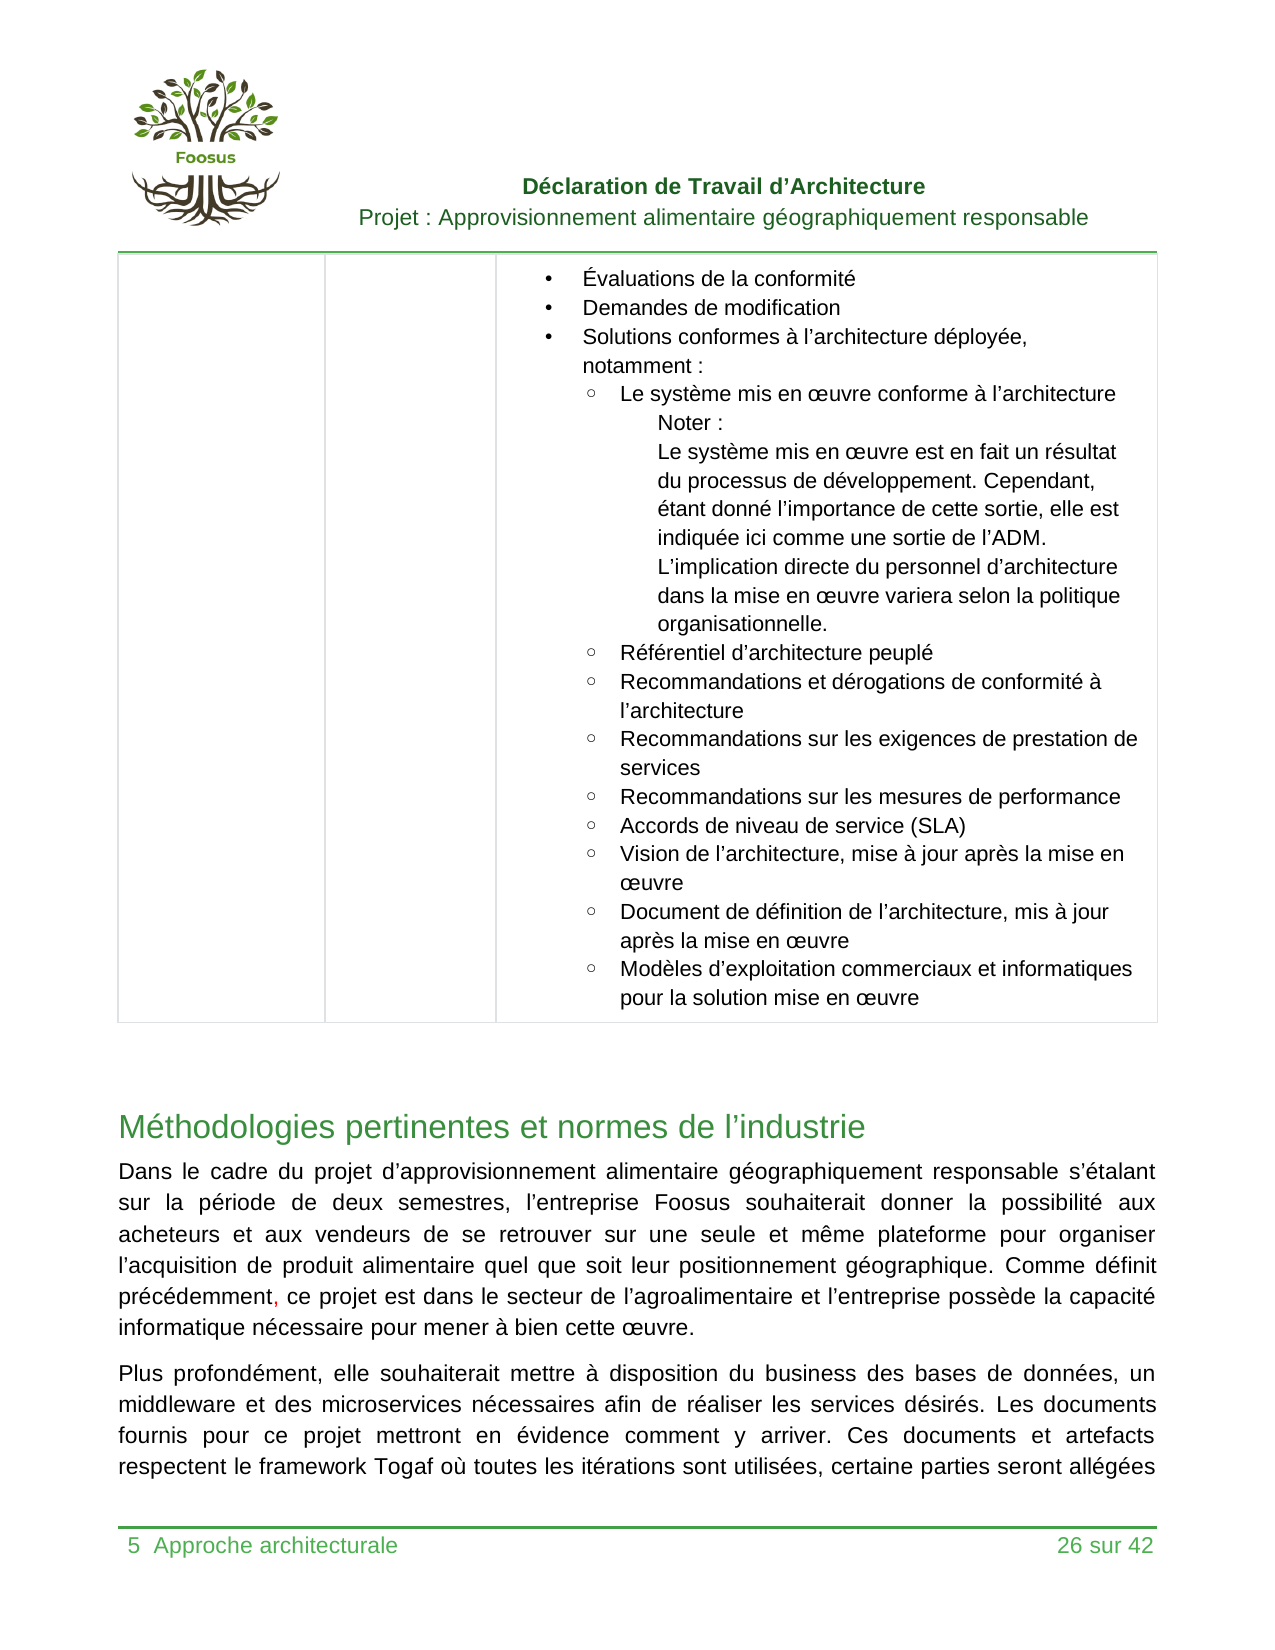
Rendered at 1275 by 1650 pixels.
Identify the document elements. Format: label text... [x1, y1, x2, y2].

text Plus profondément, elle souhaiterait mettre à disposition du business des bases de données, un middleware et des microservices nécessaires afin de réaliser les services désirés. Les documents fournis pour ce projet mettront en évidence comment y arriver. Ces documents et artefacts respectent le framework Togaf où toutes les itérations sont utilisées, certaine parties seront allégées [118, 1359, 1157, 1479]
picture [123, 64, 288, 231]
text Dans le cadre du projet d’approvisionnement alimentaire géographiquement responsable s’étalant sur la période de deux semestres, l’entreprise Foosus souhaiterait donner la possibilité aux acheteurs et aux vendeurs de se retrouver sur une seule et même plateforme pour organiser l’acquisition de produit alimentaire quel que soit leur positionnement géographique. Comme définit précédemment, ce projet est dans le secteur de l’agroalimentaire et l’entreprise possède la capacité informatique nécessaire pour mener à bien cette œuvre. [118, 1158, 1157, 1340]
subtitle Méthodologies pertinentes et normes de l’industrie [118, 1107, 1157, 1145]
table_cell [326, 255, 495, 1022]
table_cell Contrat d’architecture (signé), tel que recommandé dans les architectures mises en œuvre conformes à l’architecture Évaluations de la conformité Demandes de modification Solutions conformes à l’architecture déployée, notamment : Le système mis en œuvre conforme à l’architecture Noter : Le système mis en œuvre est en fait un résultat du processus de développement. Cependant, étant donné l’importance de cette sortie, elle est indiquée ici comme une sortie de l’ADM. L’implication directe du personnel d’architecture dans la mise en œuvre variera selon la politique organisationnelle. Référentiel d’architecture peuplé Recommandations et dérogations de conformité à l’architecture Recommandations sur les exigences de prestation de services Recommandations sur les mesures de performance Accords de niveau de service (SLA) Vision de l’architecture, mise à jour après la mise en œuvre Document de définition de l’architecture, mis à jour après la mise en œuvre Modèles d’exploitation commerciaux et informatiques pour la solution mise en œuvre [497, 255, 1157, 1022]
table_cell [119, 255, 324, 1022]
